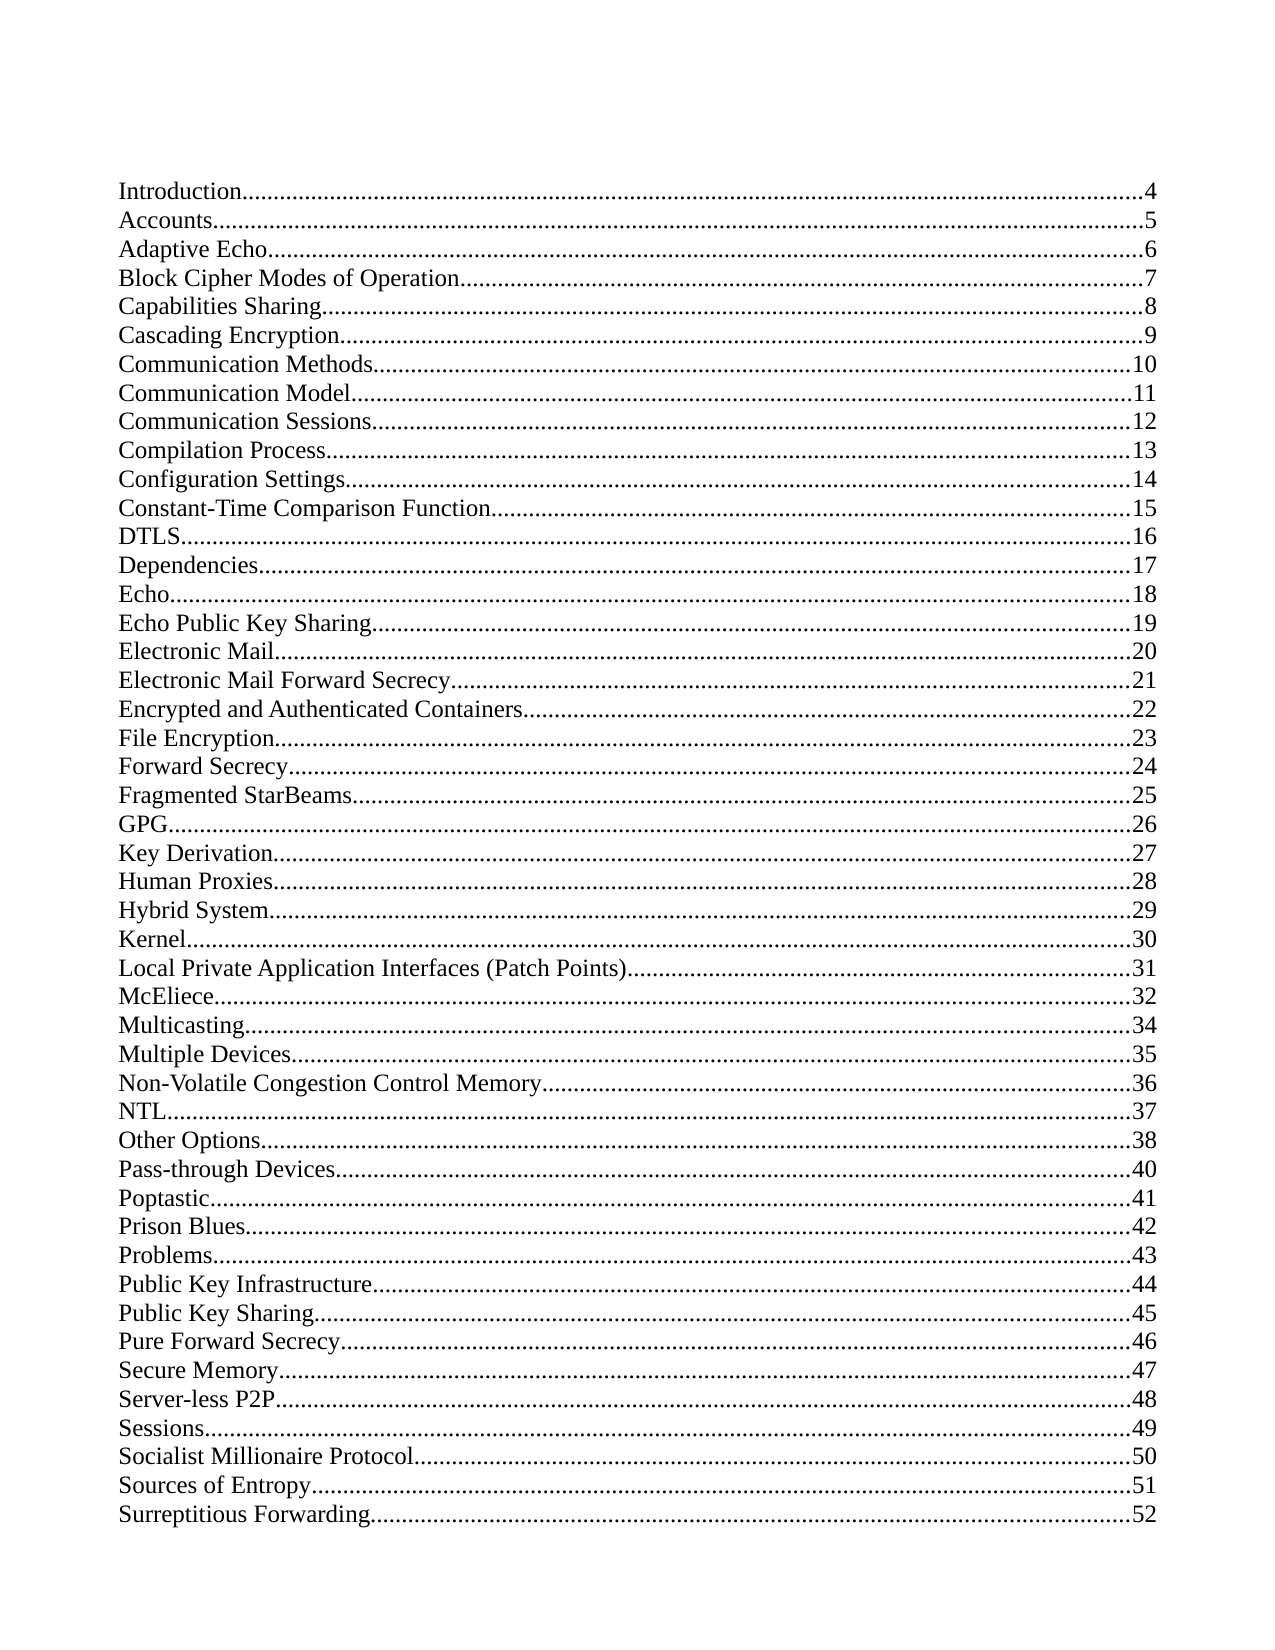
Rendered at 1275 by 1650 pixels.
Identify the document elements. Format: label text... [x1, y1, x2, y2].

text Adaptive Echo 6 [118, 234, 1157, 263]
text Cascading Encryption 9 [118, 320, 1157, 349]
text Poptastic 41 [118, 1183, 1157, 1211]
text File Encryption 23 [118, 723, 1157, 751]
text Socialist Millionaire Protocol 50 [118, 1441, 1157, 1470]
text Communication Methods 10 [118, 349, 1157, 378]
text NTL 37 [118, 1096, 1157, 1125]
text DTLS 16 [118, 521, 1157, 550]
text Echo Public Key Sharing 19 [118, 608, 1157, 636]
text Other Options 38 [118, 1125, 1157, 1154]
text Multiple Devices 35 [118, 1039, 1157, 1068]
text Sources of Entropy 51 [118, 1470, 1157, 1499]
text Block Cipher Modes of Operation 7 [118, 263, 1157, 291]
text Local Private Application Interfaces (Patch Points) 31 [118, 953, 1157, 981]
text Fragmented StarBeams 25 [118, 780, 1157, 809]
text Electronic Mail Forward Secrecy 21 [118, 665, 1157, 694]
text Dependencies 17 [118, 550, 1157, 579]
text Echo 18 [118, 579, 1157, 608]
text Multicasting 34 [118, 1010, 1157, 1039]
text McEliece 32 [118, 981, 1157, 1010]
text Key Derivation 27 [118, 838, 1157, 866]
text Communication Sessions 12 [118, 406, 1157, 435]
text Configuration Settings 14 [118, 464, 1157, 493]
text Electronic Mail 20 [118, 636, 1157, 665]
text Introduction 4 [118, 176, 1157, 205]
text Forward Secrecy 24 [118, 751, 1157, 780]
text Pure Forward Secrecy 46 [118, 1326, 1157, 1355]
text Prison Blues 42 [118, 1211, 1157, 1240]
text Compilation Process 13 [118, 435, 1157, 464]
text Secure Memory 47 [118, 1355, 1157, 1384]
text Communication Model 11 [118, 378, 1157, 406]
text Human Proxies 28 [118, 866, 1157, 895]
text Public Key Sharing 45 [118, 1298, 1157, 1326]
text GPG 26 [118, 809, 1157, 838]
text Capabilities Sharing 8 [118, 291, 1157, 320]
text Server-less P2P 48 [118, 1384, 1157, 1413]
text Kernel 30 [118, 924, 1157, 953]
text Public Key Infrastructure 44 [118, 1269, 1157, 1298]
text Constant-Time Comparison Function 15 [118, 493, 1157, 521]
text Accounts 5 [118, 205, 1157, 234]
text Hybrid System 29 [118, 895, 1157, 924]
text Non-Volatile Congestion Control Memory 36 [118, 1068, 1157, 1096]
text Problems 43 [118, 1240, 1157, 1269]
text Pass-through Devices 40 [118, 1154, 1157, 1183]
text Sessions 49 [118, 1413, 1157, 1441]
text Surreptitious Forwarding 52 [118, 1499, 1157, 1528]
text Encrypted and Authenticated Containers 22 [118, 694, 1157, 723]
